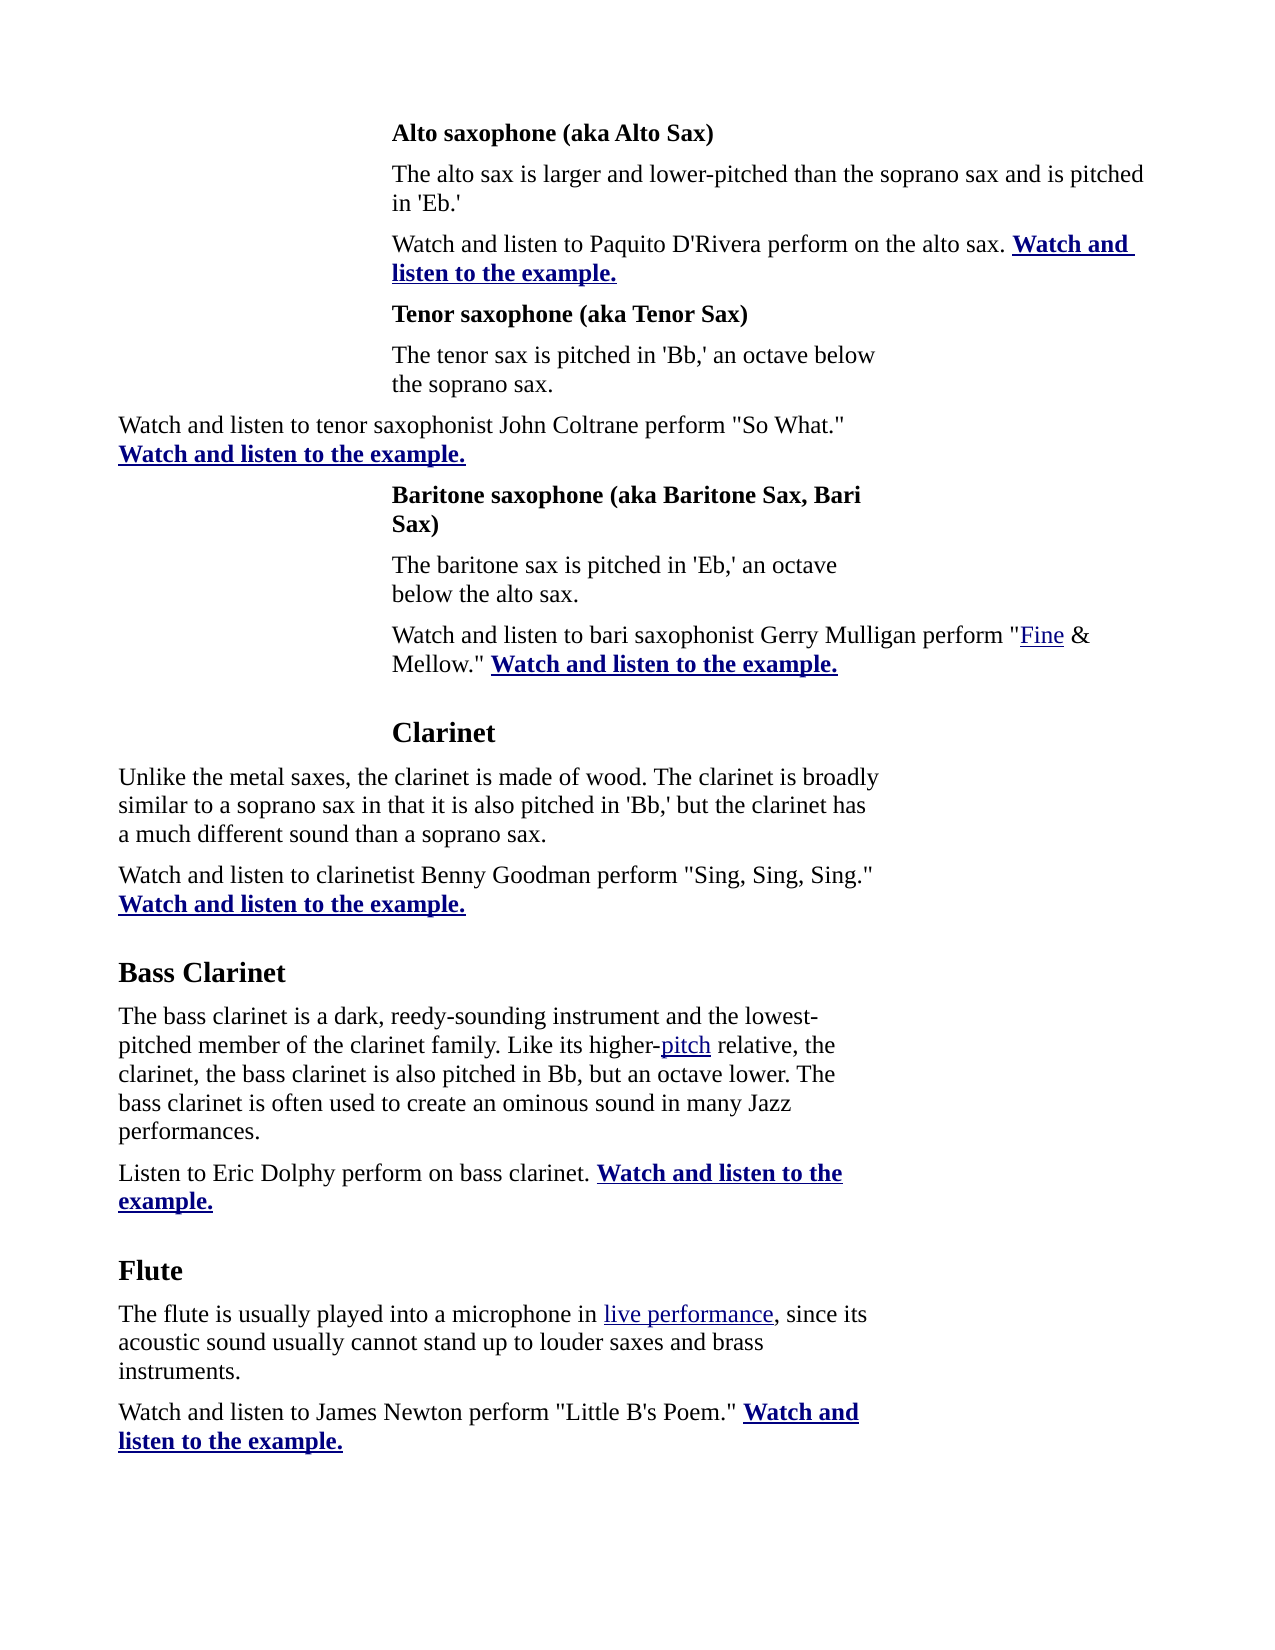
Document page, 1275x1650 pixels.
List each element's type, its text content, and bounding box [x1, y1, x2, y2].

text The baritone sax is pitched in 'Eb,' an octave below the alto sax. [118, 551, 1157, 608]
text Watch and listen to clarinetist Benny Goodman perform "Sing, Sing, Sing." Watch and listen to the example. [118, 860, 1157, 918]
text Watch and listen to James Newton perform "Little B's Poem." Watch and listen to the example. [118, 1397, 1157, 1455]
subtitle Bass Clarinet [118, 955, 1157, 989]
subtitle Flute [118, 1253, 1157, 1286]
subtitle Clarinet [118, 716, 1157, 749]
text Listen to Eric Dolphy perform on bass clarinet. Watch and listen to the example. [118, 1158, 1157, 1215]
text Unlike the metal saxes, the clarinet is made of wood. The clarinet is broadly similar to a soprano sax in that it is also pitched in 'Bb,' but the clarinet has a much different sound than a soprano sax. [118, 762, 1157, 848]
text Watch and listen to tenor saxophonist John Coltrane perform "So What." Watch and listen to the example. [118, 411, 1157, 468]
text Baritone saxophone (aka Baritone Sax, Bari Sax) [118, 481, 1157, 538]
text Watch and listen to bari saxophonist Gerry Mulligan perform "Fine & Mellow." Watch and listen to the example. [118, 621, 1157, 678]
text Alto saxophone (aka Alto Sax) [118, 118, 1157, 147]
text The bass clarinet is a dark, reedy-sounding instrument and the lowest-pitched member of the clarinet family. Like its higher-pitch relative, the clarinet, the bass clarinet is also pitched in Bb, but an octave lower. The bass clarinet is often used to create an ominous sound in many Jazz performances. [118, 1001, 1157, 1145]
text The tenor sax is pitched in 'Bb,' an octave below the soprano sax. [118, 341, 1157, 398]
text Tenor saxophone (aka Tenor Sax) [118, 299, 1157, 328]
text The alto sax is larger and lower-pitched than the soprano sax and is pitched in 'Eb.' [118, 159, 1157, 217]
text Watch and listen to Paquito D'Rivera perform on the alto sax. Watch and listen to the example. [118, 229, 1157, 287]
text The flute is usually played into a microphone in live performance, since its acoustic sound usually cannot stand up to louder saxes and brass instruments. [118, 1299, 1157, 1385]
